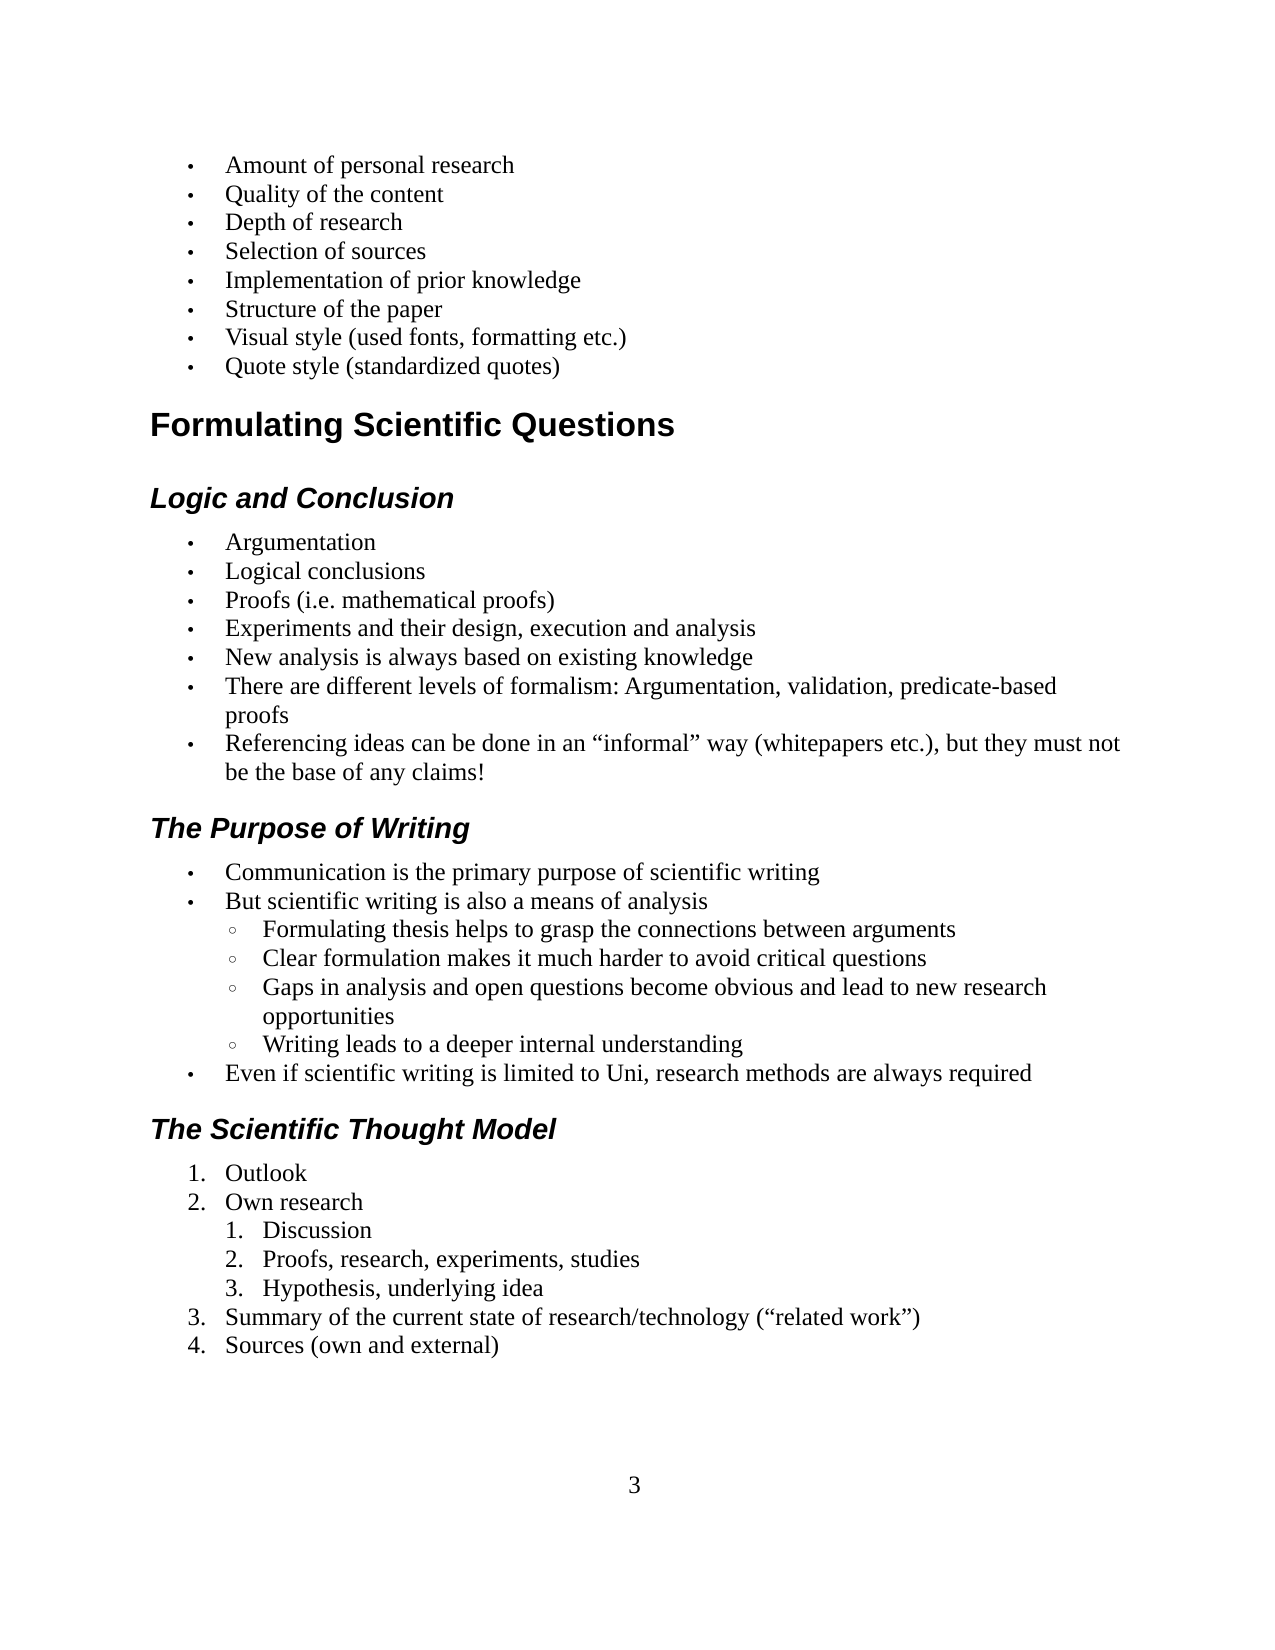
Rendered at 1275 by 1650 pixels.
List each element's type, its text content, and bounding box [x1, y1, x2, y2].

subtitle The Scientific Thought Model [150, 1112, 1125, 1146]
list Summary of the current state of research/technology (“related work”) [187, 1302, 1125, 1331]
list Sources (own and external) [187, 1331, 1125, 1359]
list Selection of sources [187, 236, 1125, 265]
list Proofs, research, experiments, studies [225, 1244, 1125, 1273]
list Outlook [187, 1158, 1125, 1187]
list Formulating thesis helps to grasp the connections between arguments [225, 914, 1125, 943]
subtitle Logic and Conclusion [150, 481, 1125, 515]
list Referencing ideas can be done in an “informal” way (whitepapers etc.), but they must not be the base of any claims! [187, 728, 1125, 786]
list There are different levels of formalism: Argumentation, validation, predicate-based proofs [187, 671, 1125, 728]
list Even if scientific writing is limited to Uni, research methods are always required [187, 1058, 1125, 1087]
list But scientific writing is also a means of analysis [187, 886, 1125, 914]
list Own research [187, 1187, 1125, 1216]
list New analysis is always based on existing knowledge [187, 642, 1125, 671]
list Amount of personal research [187, 150, 1125, 179]
list Clear formulation makes it much harder to avoid critical questions [225, 943, 1125, 972]
list Visual style (used fonts, formatting etc.) [187, 322, 1125, 351]
list Gaps in analysis and open questions become obvious and lead to new research opportunities [225, 972, 1125, 1029]
list Hypothesis, underlying idea [225, 1273, 1125, 1302]
subtitle Formulating Scientific Questions [150, 405, 1125, 444]
list Logical conclusions [187, 556, 1125, 585]
list Proofs (i.e. mathematical proofs) [187, 585, 1125, 613]
list Structure of the paper [187, 294, 1125, 322]
list Writing leads to a deeper internal understanding [225, 1029, 1125, 1058]
list Quality of the content [187, 179, 1125, 207]
list Communication is the primary purpose of scientific writing [187, 857, 1125, 886]
list Argumentation [187, 527, 1125, 556]
list Quote style (standardized quotes) [187, 351, 1125, 380]
list Implementation of prior knowledge [187, 265, 1125, 294]
list Discussion [225, 1216, 1125, 1244]
list Depth of research [187, 207, 1125, 236]
list Experiments and their design, execution and analysis [187, 613, 1125, 642]
subtitle The Purpose of Writing [150, 811, 1125, 844]
